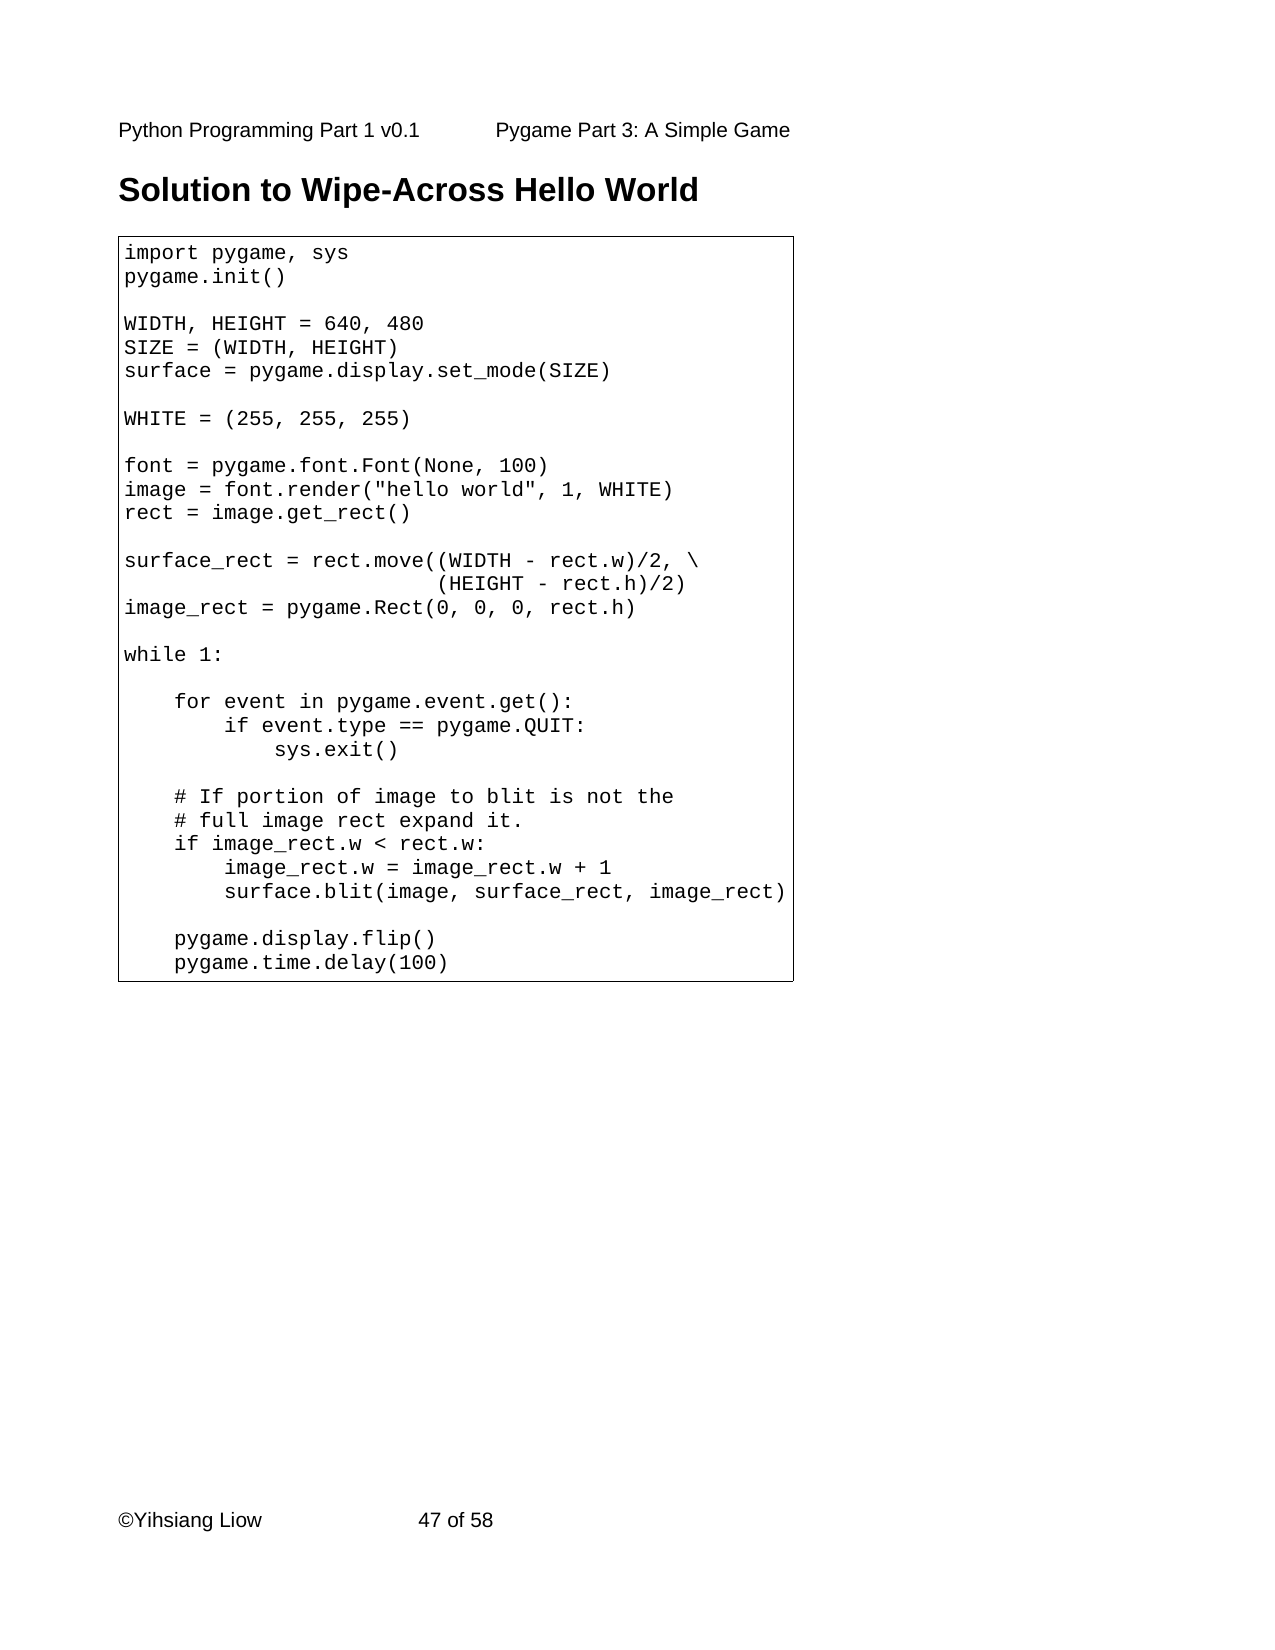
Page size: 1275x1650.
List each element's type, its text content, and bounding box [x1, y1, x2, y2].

table_header import pygame, sys pygame.init() WIDTH, HEIGHT = 640, 480 SIZE = (WIDTH, HEIGHT) surface = pygame.display.set_mode(SIZE) WHITE = (255, 255, 255) font = pygame.font.Font(None, 100) image = font.render("hello world", 1, WHITE) rect = image.get_rect() surface_rect = rect.move((WIDTH - rect.w)/2, \ (HEIGHT - rect.h)/2) image_rect = pygame.Rect(0, 0, 0, rect.h) while 1: for event in pygame.event.get(): if event.type == pygame.QUIT: sys.exit() # If portion of image to blit is not the # full image rect expand it. if image_rect.w < rect.w: image_rect.w = image_rect.w + 1 surface.blit(image, surface_rect, image_rect) pygame.display.flip() pygame.time.delay(100) [119, 237, 793, 981]
text Solution to Wipe-Across Hello World [118, 171, 793, 208]
